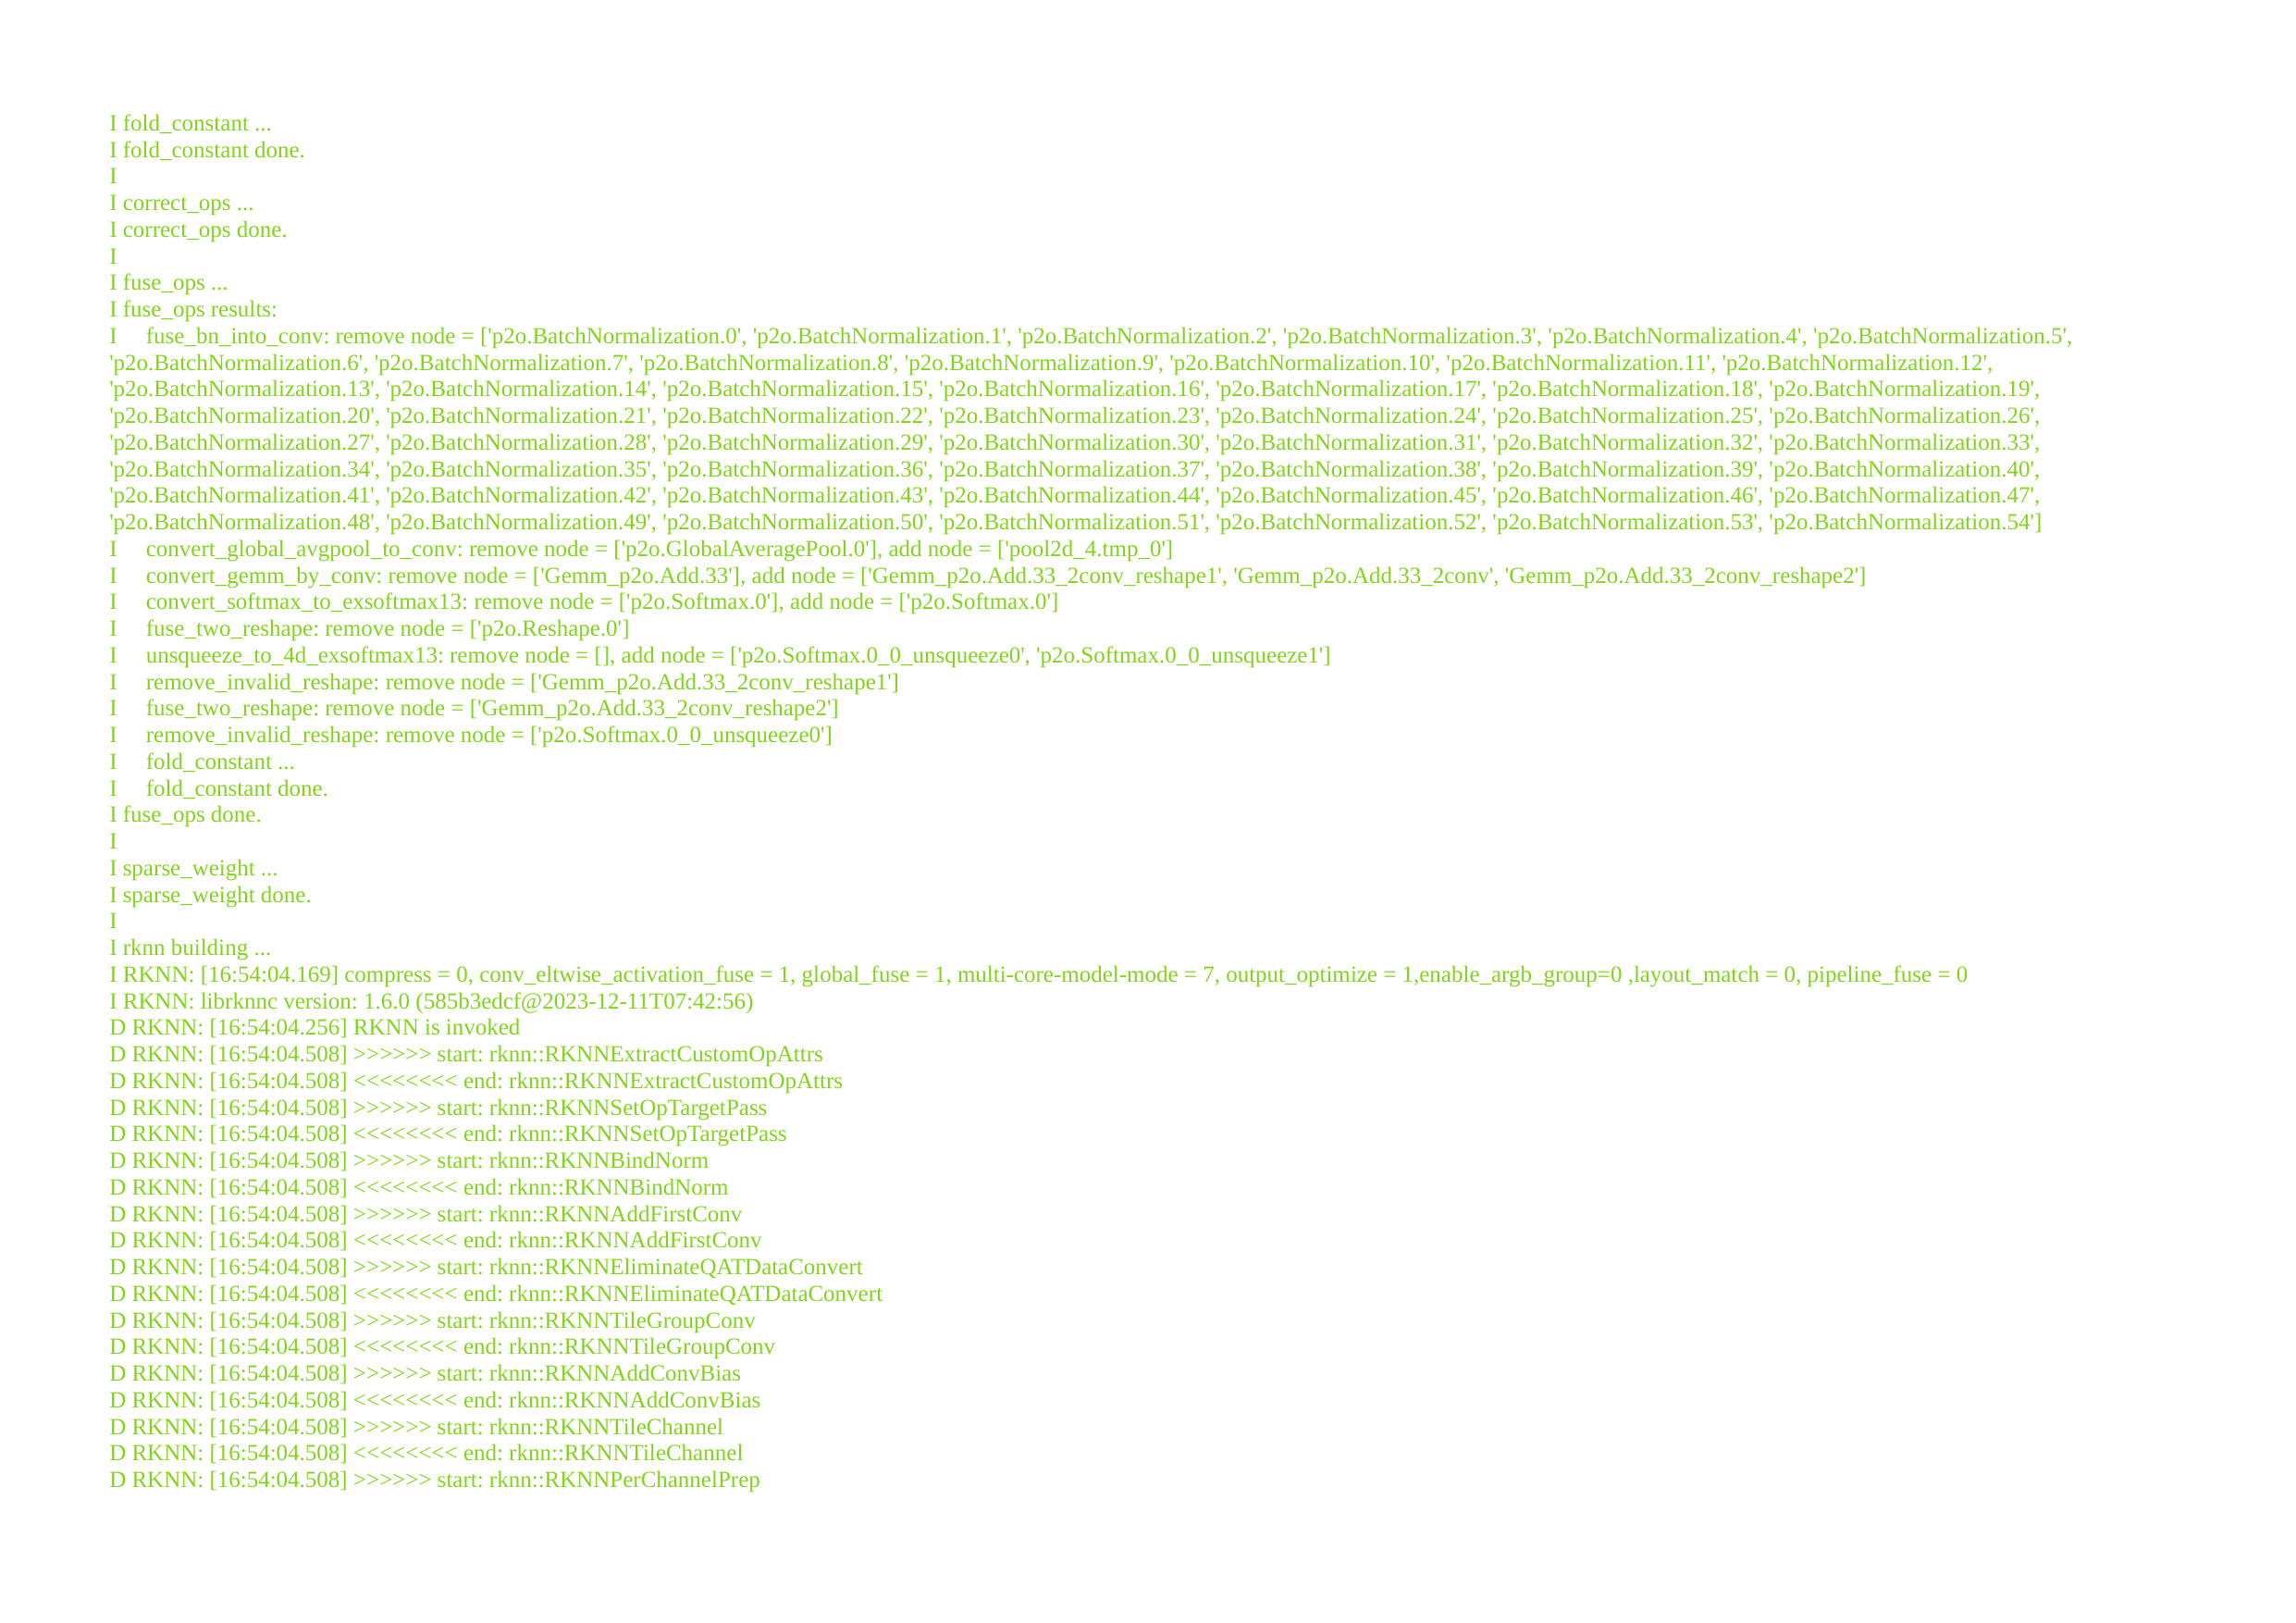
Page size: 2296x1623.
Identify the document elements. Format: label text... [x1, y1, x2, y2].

text I rknn building ... [109, 934, 2186, 960]
text I fuse_ops ... [109, 269, 2186, 295]
text D RKNN: [16:54:04.508] <<<<<<<< end: rknn::RKNNEliminateQATDataConvert [109, 1280, 2186, 1307]
text D RKNN: [16:54:04.508] <<<<<<<< end: rknn::RKNNTileChannel [109, 1440, 2186, 1466]
text D RKNN: [16:54:04.508] <<<<<<<< end: rknn::RKNNBindNorm [109, 1173, 2186, 1200]
text D RKNN: [16:54:04.508] >>>>>> start: rknn::RKNNBindNorm [109, 1146, 2186, 1173]
text D RKNN: [16:54:04.508] >>>>>> start: rknn::RKNNTileGroupConv [109, 1307, 2186, 1333]
text I [109, 827, 2186, 854]
text I sparse_weight ... [109, 854, 2186, 881]
text D RKNN: [16:54:04.508] >>>>>> start: rknn::RKNNAddFirstConv [109, 1200, 2186, 1227]
text D RKNN: [16:54:04.508] <<<<<<<< end: rknn::RKNNSetOpTargetPass [109, 1121, 2186, 1146]
text D RKNN: [16:54:04.508] <<<<<<<< end: rknn::RKNNAddFirstConv [109, 1227, 2186, 1253]
text I [109, 242, 2186, 269]
text I fuse_bn_into_conv: remove node = ['p2o.BatchNormalization.0', 'p2o.BatchNormalization.1', 'p2o.BatchNormalization.2', 'p2o.BatchNormalization.3', 'p2o.BatchNormalization.4', 'p2o.BatchNormalization.5', 'p2o.BatchNormalization.6', 'p2o.BatchNormalization.7', 'p2o.BatchNormalization.8', 'p2o.BatchNormalization.9', 'p2o.BatchNormalization.10', 'p2o.BatchNormalization.11', 'p2o.BatchNormalization.12', 'p2o.BatchNormalization.13', 'p2o.BatchNormalization.14', 'p2o.BatchNormalization.15', 'p2o.BatchNormalization.16', 'p2o.BatchNormalization.17', 'p2o.BatchNormalization.18', 'p2o.BatchNormalization.19', 'p2o.BatchNormalization.20', 'p2o.BatchNormalization.21', 'p2o.BatchNormalization.22', 'p2o.BatchNormalization.23', 'p2o.BatchNormalization.24', 'p2o.BatchNormalization.25', 'p2o.BatchNormalization.26', 'p2o.BatchNormalization.27', 'p2o.BatchNormalization.28', 'p2o.BatchNormalization.29', 'p2o.BatchNormalization.30', 'p2o.BatchNormalization.31', 'p2o.BatchNormalization.32', 'p2o.BatchNormalization.33', 'p2o.BatchNormalization.34', 'p2o.BatchNormalization.35', 'p2o.BatchNormalization.36', 'p2o.BatchNormalization.37', 'p2o.BatchNormalization.38', 'p2o.BatchNormalization.39', 'p2o.BatchNormalization.40', 'p2o.BatchNormalization.41', 'p2o.BatchNormalization.42', 'p2o.BatchNormalization.43', 'p2o.BatchNormalization.44', 'p2o.BatchNormalization.45', 'p2o.BatchNormalization.46', 'p2o.BatchNormalization.47', 'p2o.BatchNormalization.48', 'p2o.BatchNormalization.49', 'p2o.BatchNormalization.50', 'p2o.BatchNormalization.51', 'p2o.BatchNormalization.52', 'p2o.BatchNormalization.53', 'p2o.BatchNormalization.54'] [109, 322, 2186, 535]
text D RKNN: [16:54:04.508] <<<<<<<< end: rknn::RKNNAddConvBias [109, 1386, 2186, 1413]
text I fold_constant done. [109, 774, 2186, 801]
text D RKNN: [16:54:04.508] >>>>>> start: rknn::RKNNTileChannel [109, 1413, 2186, 1440]
text I fuse_ops done. [109, 801, 2186, 827]
text D RKNN: [16:54:04.508] >>>>>> start: rknn::RKNNAddConvBias [109, 1359, 2186, 1386]
text I fuse_ops results: [109, 295, 2186, 322]
text I correct_ops done. [109, 216, 2186, 242]
text I fold_constant ... [109, 748, 2186, 774]
text I convert_gemm_by_conv: remove node = ['Gemm_p2o.Add.33'], add node = ['Gemm_p2o.Add.33_2conv_reshape1', 'Gemm_p2o.Add.33_2conv', 'Gemm_p2o.Add.33_2conv_reshape2'] [109, 562, 2186, 588]
text D RKNN: [16:54:04.508] >>>>>> start: rknn::RKNNExtractCustomOpAttrs [109, 1040, 2186, 1067]
text I unsqueeze_to_4d_exsoftmax13: remove node = [], add node = ['p2o.Softmax.0_0_unsqueeze0', 'p2o.Softmax.0_0_unsqueeze1'] [109, 641, 2186, 668]
text I remove_invalid_reshape: remove node = ['Gemm_p2o.Add.33_2conv_reshape1'] [109, 668, 2186, 695]
text I RKNN: [16:54:04.169] compress = 0, conv_eltwise_activation_fuse = 1, global_fuse = 1, multi-core-model-mode = 7, output_optimize = 1,enable_argb_group=0 ,layout_match = 0, pipeline_fuse = 0 [109, 960, 2186, 987]
text D RKNN: [16:54:04.508] >>>>>> start: rknn::RKNNSetOpTargetPass [109, 1094, 2186, 1121]
text I convert_global_avgpool_to_conv: remove node = ['p2o.GlobalAveragePool.0'], add node = ['pool2d_4.tmp_0'] [109, 535, 2186, 562]
text I fuse_two_reshape: remove node = ['Gemm_p2o.Add.33_2conv_reshape2'] [109, 695, 2186, 721]
text I remove_invalid_reshape: remove node = ['p2o.Softmax.0_0_unsqueeze0'] [109, 721, 2186, 748]
text I sparse_weight done. [109, 881, 2186, 908]
text D RKNN: [16:54:04.256] RKNN is invoked [109, 1014, 2186, 1040]
text I correct_ops ... [109, 189, 2186, 216]
text I fold_constant done. [109, 136, 2186, 163]
text I convert_softmax_to_exsoftmax13: remove node = ['p2o.Softmax.0'], add node = ['p2o.Softmax.0'] [109, 588, 2186, 614]
text I RKNN: librknnc version: 1.6.0 (585b3edcf@2023-12-11T07:42:56) [109, 987, 2186, 1014]
text I [109, 163, 2186, 189]
text I fold_constant ... [109, 109, 2186, 136]
text I [109, 908, 2186, 934]
text I fuse_two_reshape: remove node = ['p2o.Reshape.0'] [109, 614, 2186, 641]
text D RKNN: [16:54:04.508] >>>>>> start: rknn::RKNNPerChannelPrep [109, 1466, 2186, 1493]
text D RKNN: [16:54:04.508] <<<<<<<< end: rknn::RKNNTileGroupConv [109, 1333, 2186, 1359]
text D RKNN: [16:54:04.508] >>>>>> start: rknn::RKNNEliminateQATDataConvert [109, 1253, 2186, 1280]
text D RKNN: [16:54:04.508] <<<<<<<< end: rknn::RKNNExtractCustomOpAttrs [109, 1067, 2186, 1094]
